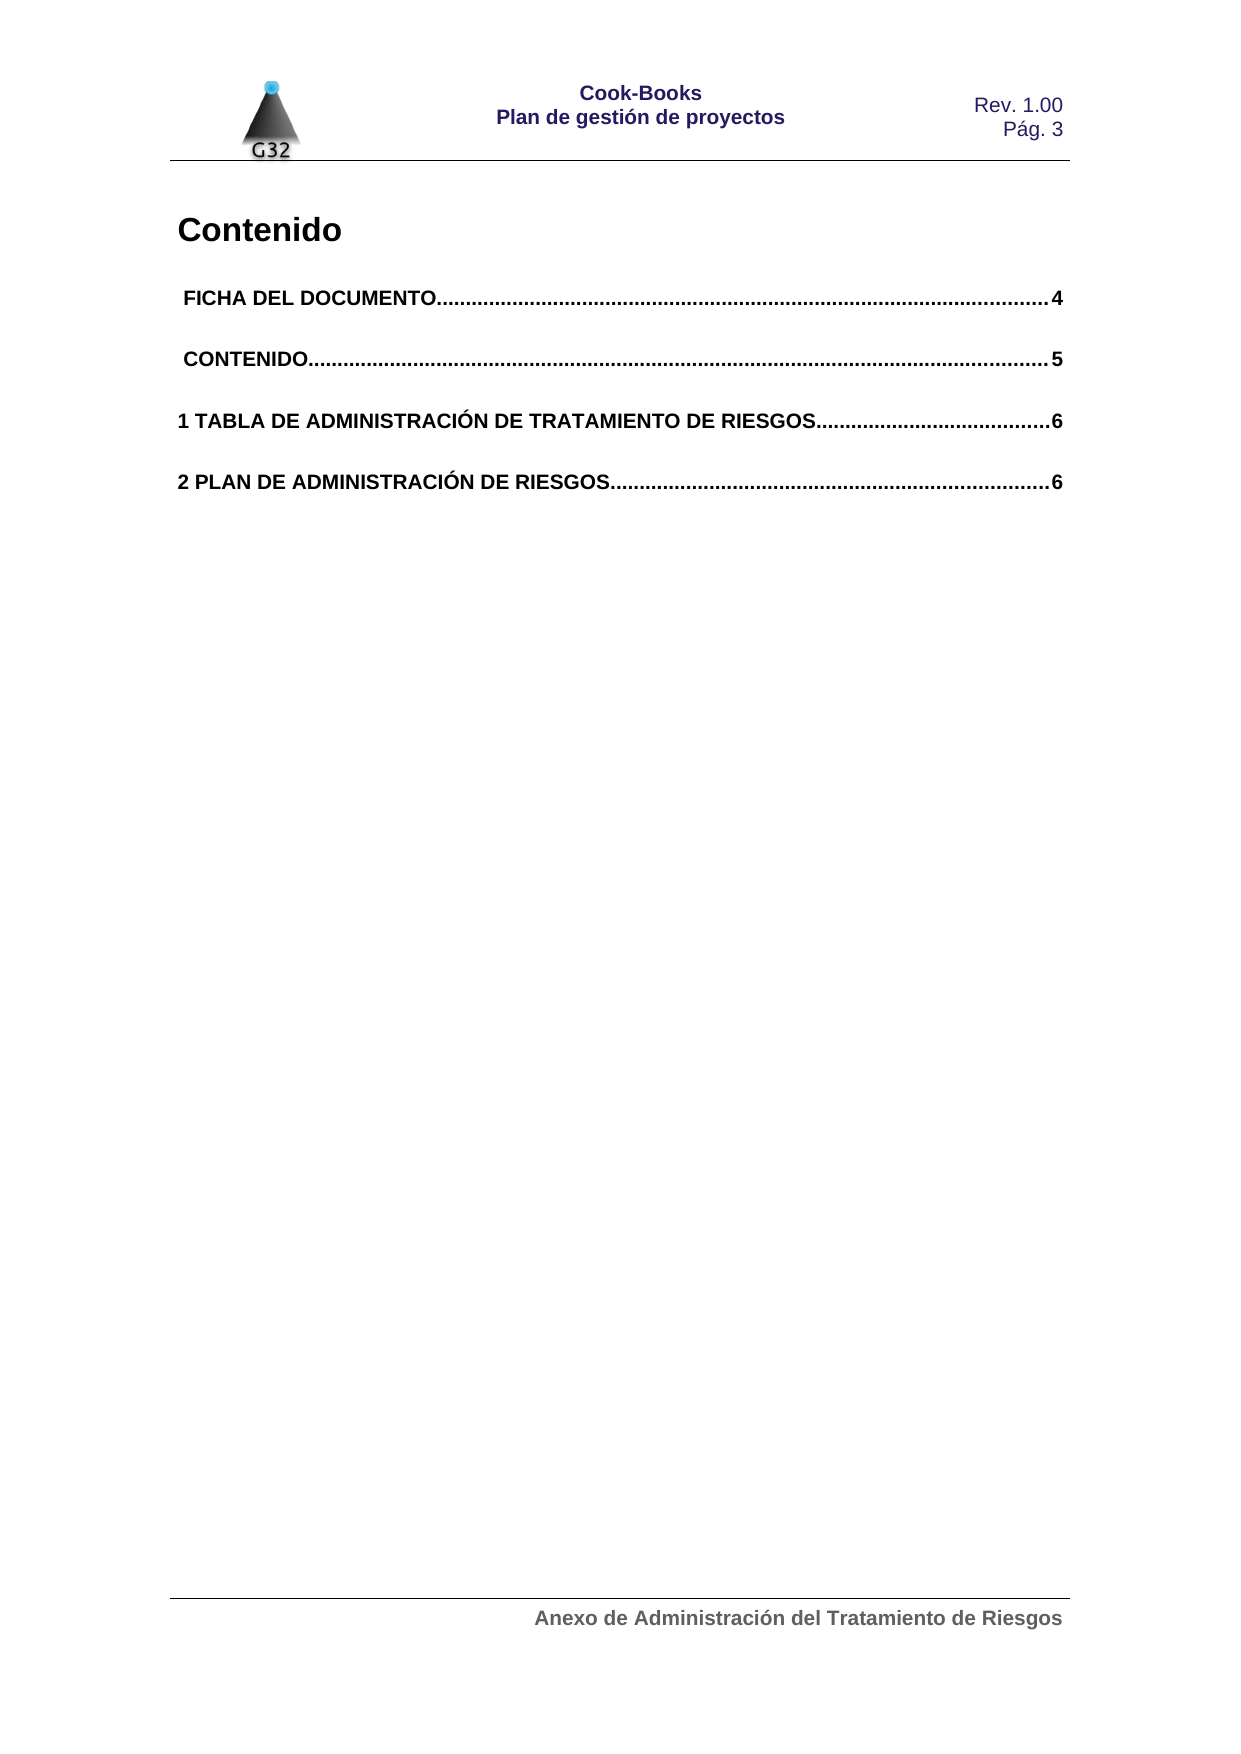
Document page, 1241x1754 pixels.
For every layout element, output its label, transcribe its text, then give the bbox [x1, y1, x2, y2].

text Contenido [177, 210, 1063, 248]
text 1 Tabla de Administración de Tratamiento de Riesgos 6 [177, 409, 1063, 433]
picture [228, 81, 314, 166]
text Contenido 5 [177, 347, 1063, 371]
text 2 Plan de administración de riesgos 6 [177, 470, 1063, 494]
text Ficha del documento 4 [177, 286, 1063, 310]
